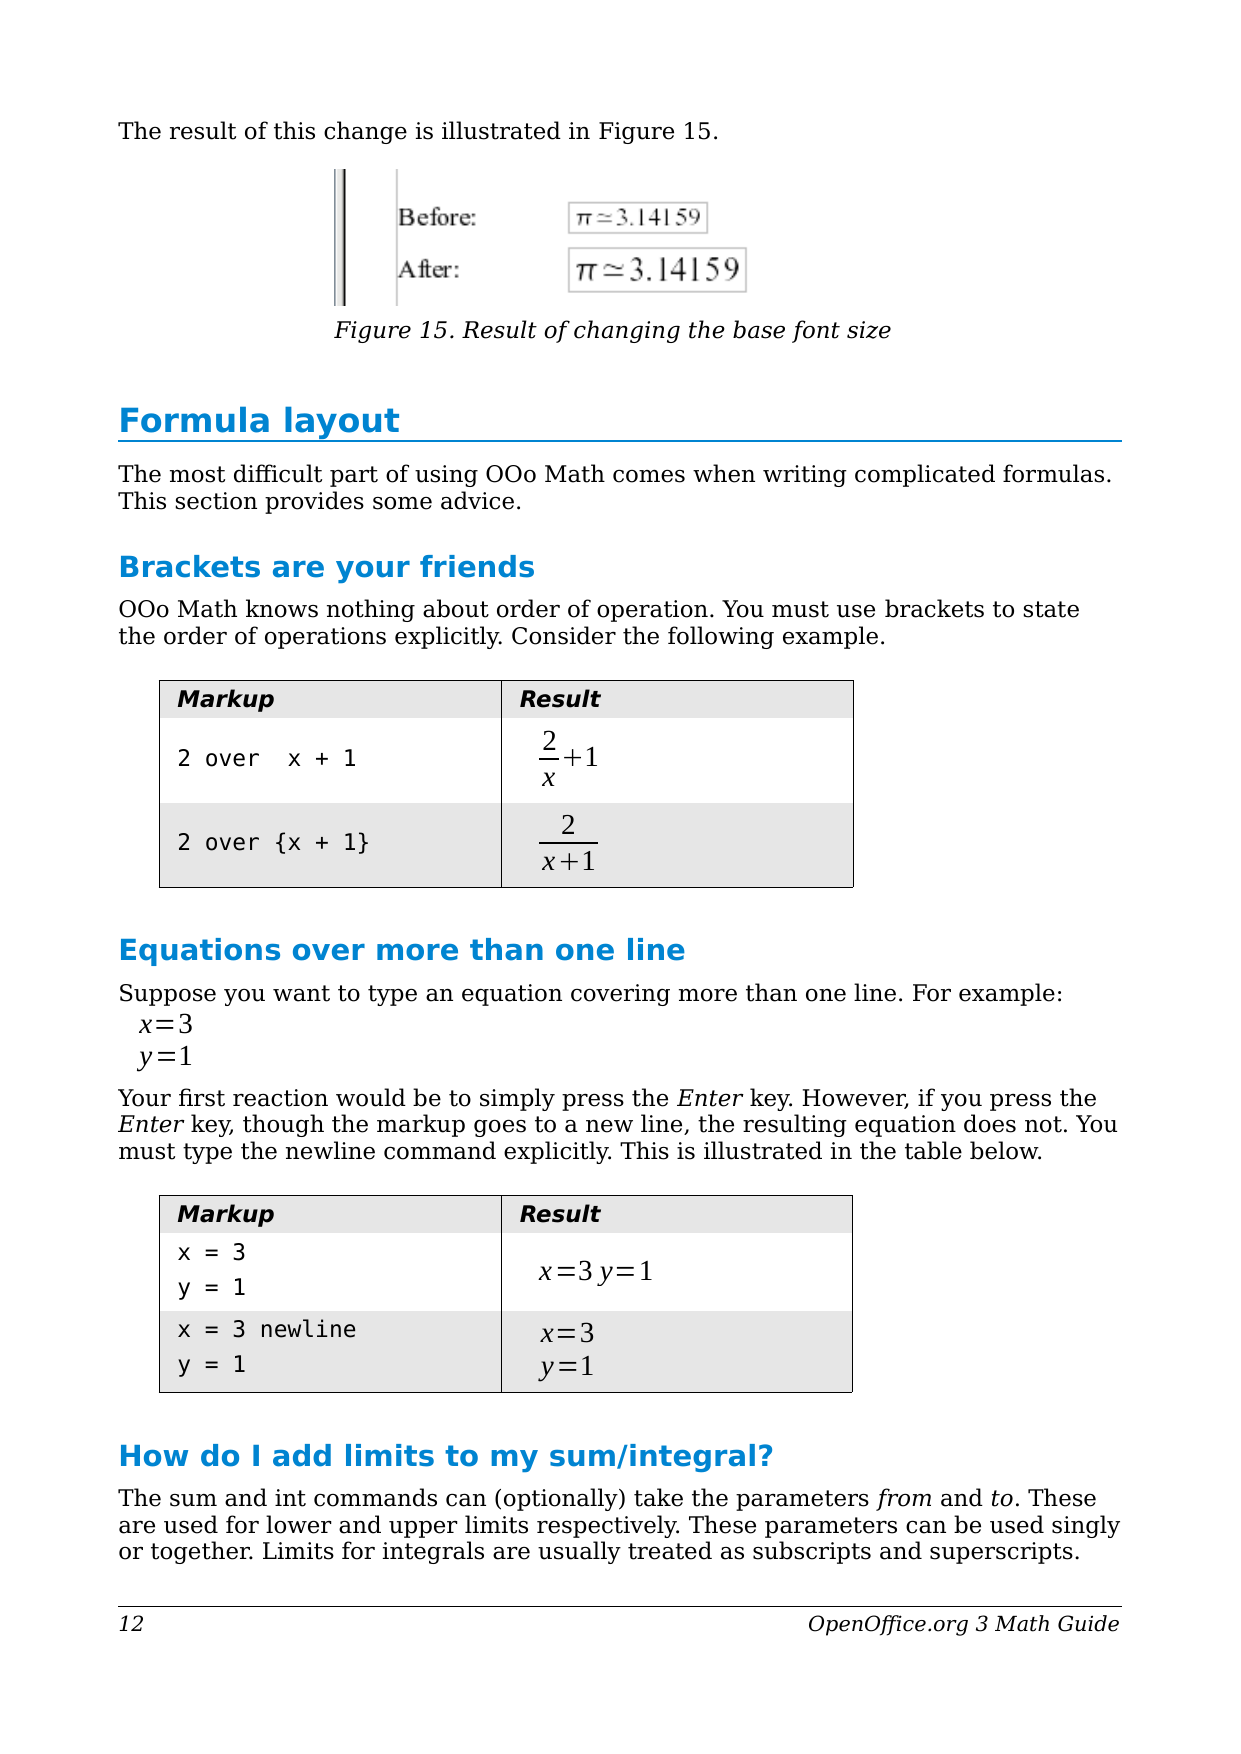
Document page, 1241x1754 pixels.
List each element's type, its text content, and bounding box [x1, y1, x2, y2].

subtitle Formula layout [118, 401, 1122, 440]
subtitle Equations over more than one line [118, 933, 1122, 967]
table_cell [502, 1233, 852, 1311]
table_cell x = 3 newline y = 1 [160, 1311, 501, 1392]
table_header Result [502, 1196, 852, 1233]
subtitle Brackets are your friends [118, 550, 1122, 584]
text Suppose you want to type an equation covering more than one line. For example: [118, 980, 1122, 1072]
table_cell 2 over {x + 1} [160, 803, 501, 887]
table_cell [502, 1311, 852, 1392]
picture [334, 169, 789, 306]
table_header Markup [160, 1196, 501, 1233]
text The most difficult part of using OOo Math comes when writing complicated formulas. This section provides some advice. [118, 461, 1122, 514]
text The result of this change is illustrated in Figure 15. [118, 118, 1122, 145]
text Figure 15. Result of changing the base font size [334, 170, 906, 343]
table_cell [502, 718, 853, 802]
table_cell 2 over x + 1 [160, 718, 501, 802]
text OOo Math knows nothing about order of operation. You must use brackets to state the order of operations explicitly. Consider the following example. [118, 596, 1122, 650]
text The sum and int commands can (optionally) take the parameters from and to. These are used for lower and upper limits respectively. These parameters can be used singly or together. Limits for integrals are usually treated as subscripts and superscripts. [118, 1485, 1122, 1565]
table_cell x = 3 y = 1 [160, 1233, 501, 1311]
table_header Result [502, 681, 853, 718]
table_header Markup [160, 681, 501, 718]
subtitle How do I add limits to my sum/integral? [118, 1439, 1122, 1473]
table_cell [502, 803, 853, 887]
text Your first reaction would be to simply press the Enter key. However, if you press the Enter key, though the markup goes to a new line, the resulting equation does not. You must type the newline command explicitly. This is illustrated in the table below. [118, 1085, 1122, 1165]
